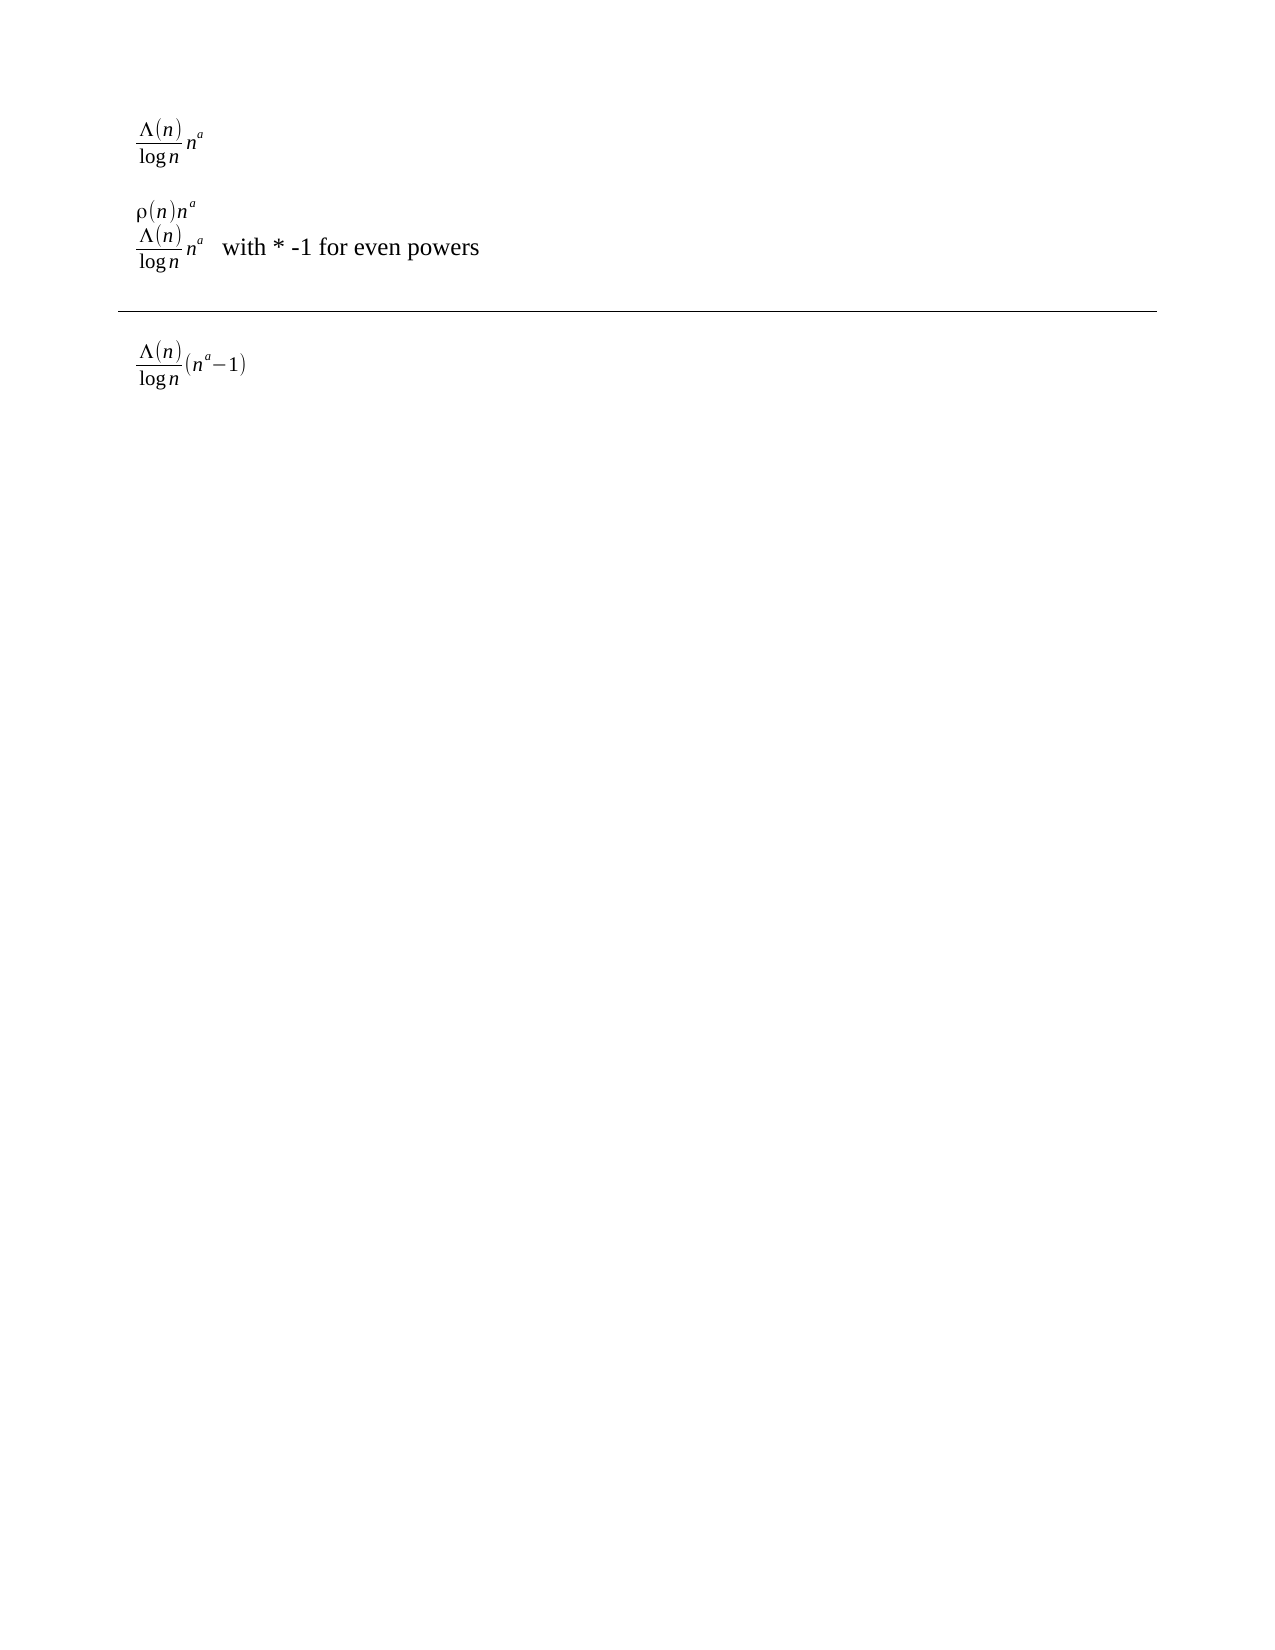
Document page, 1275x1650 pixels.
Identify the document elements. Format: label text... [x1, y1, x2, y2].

text with * -1 for even powers [118, 224, 1157, 274]
